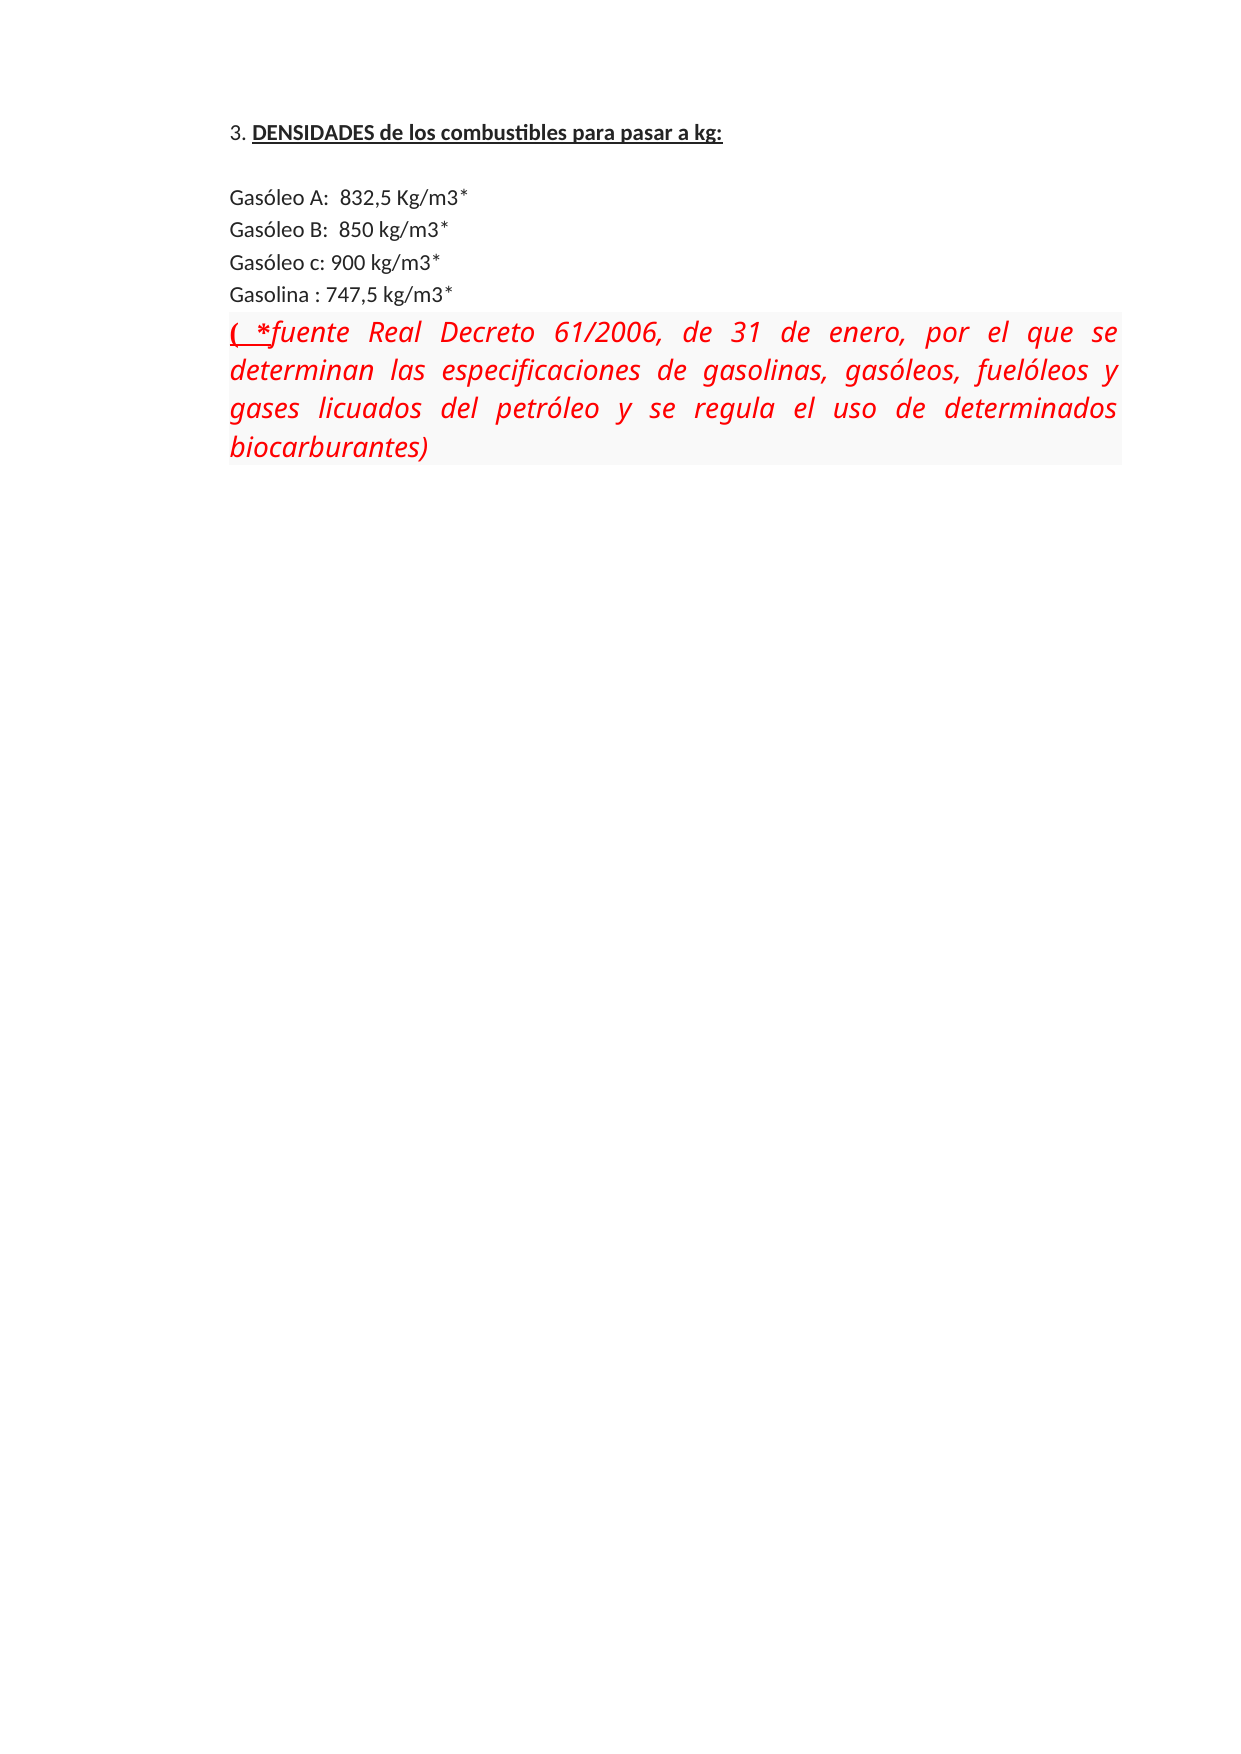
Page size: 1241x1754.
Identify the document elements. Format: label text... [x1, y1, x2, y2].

text 3. DENSIDADES de los combustibles para pasar a kg: [229, 118, 1122, 146]
text Gasolina : 747,5 kg/m3* [229, 280, 1122, 308]
subtitle ( *fuente Real Decreto 61/2006, de 31 de enero, por el que se determinan las especificaciones de gasolinas, gasóleos, fuelóleos y gases licuados del petróleo y se regula el uso de determinados biocarburantes) [229, 312, 1122, 465]
text Gasóleo B: 850 kg/m3* [229, 216, 1122, 243]
text Gasóleo c: 900 kg/m3* [229, 248, 1122, 276]
text Gasóleo A: 832,5 Kg/m3* [229, 183, 1122, 211]
